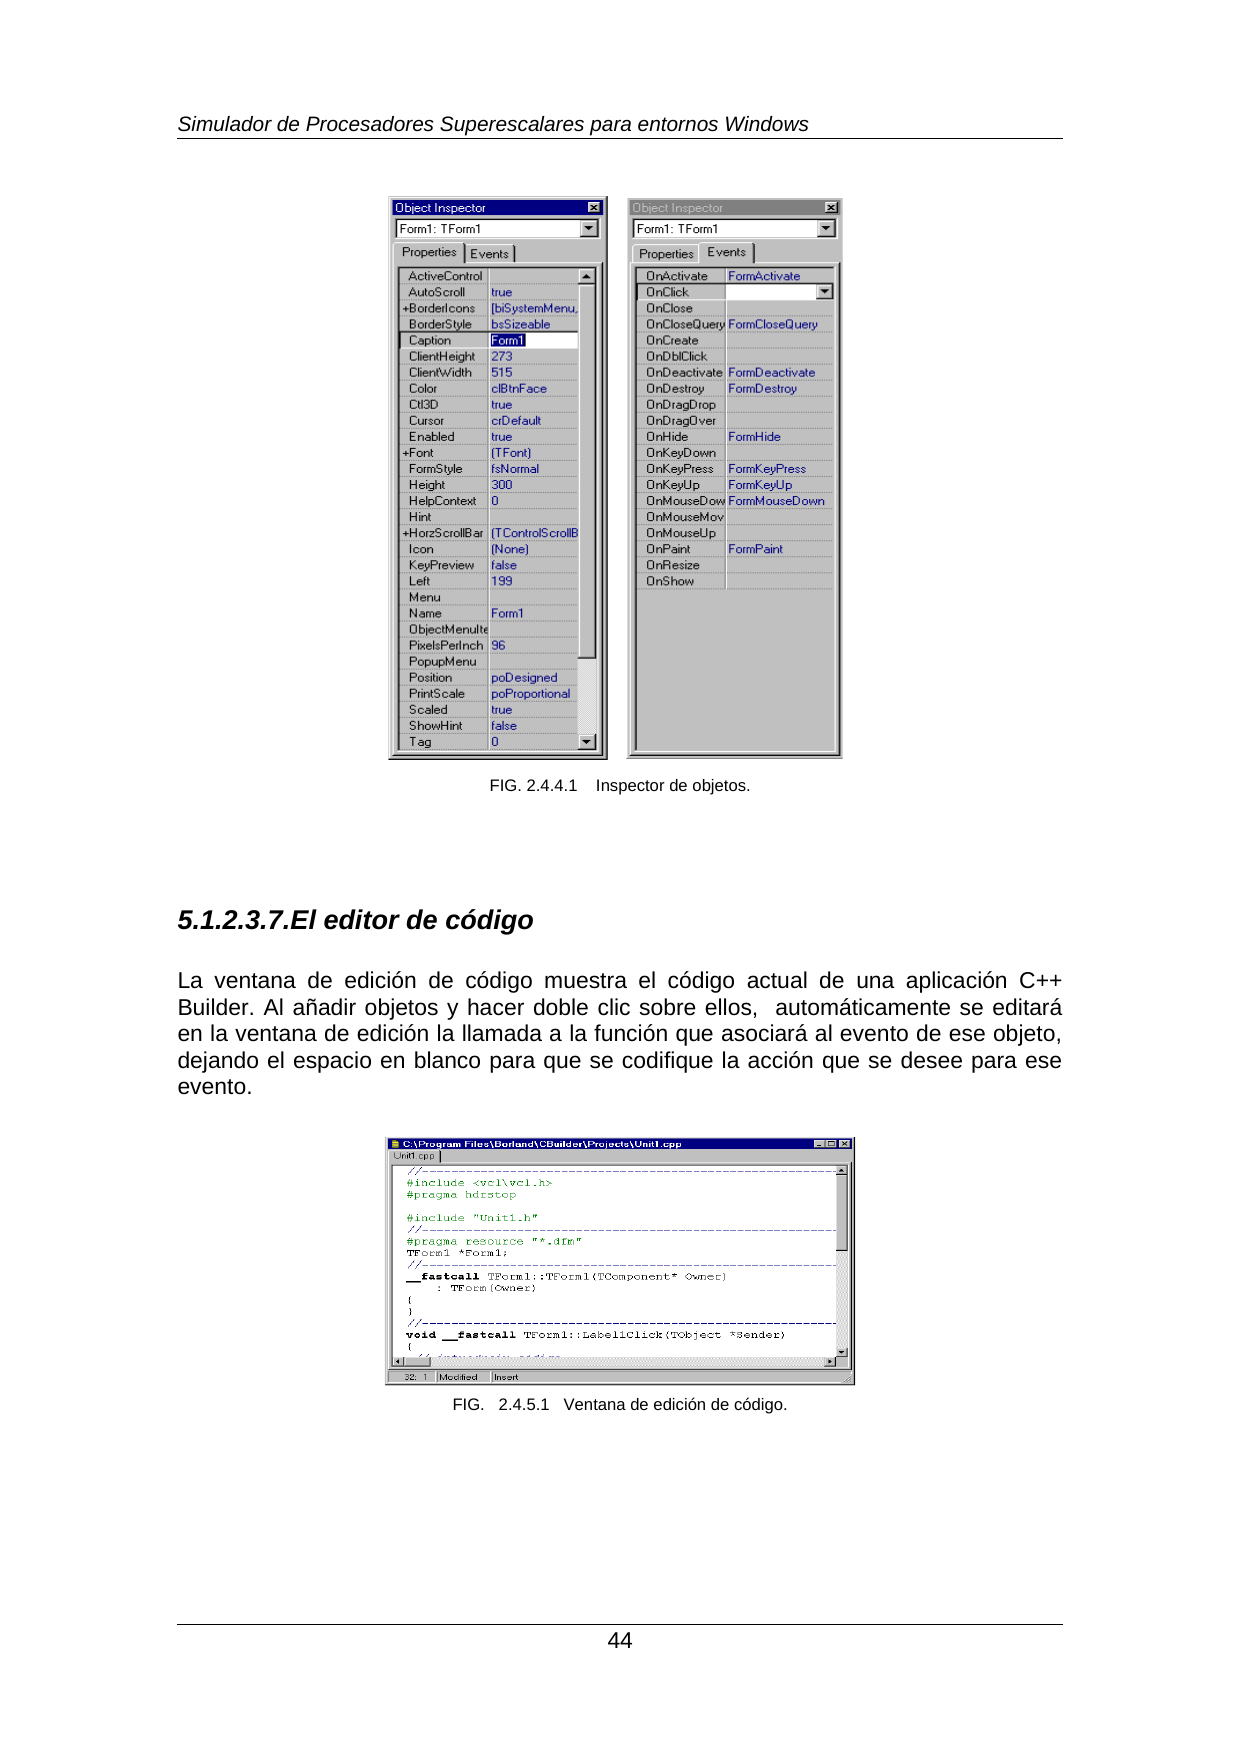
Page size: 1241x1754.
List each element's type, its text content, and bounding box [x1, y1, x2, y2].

picture [388, 196, 852, 767]
subtitle El editor de código [177, 904, 1063, 935]
text FIG. 2.4.5.1 Ventana de edición de código. [177, 1395, 1063, 1414]
text La ventana de edición de código muestra el código actual de una aplicación C++ Builder. Al añadir objetos y hacer doble clic sobre ellos, automáticamente se editará en la ventana de edición la llamada a la función que asociará al evento de ese objeto, dejando el espacio en blanco para que se codifique la acción que se desee para ese evento. [177, 967, 1063, 1099]
text FIG. 2.4.4.1 Inspector de objetos. [177, 776, 1063, 795]
picture [384, 1137, 856, 1386]
